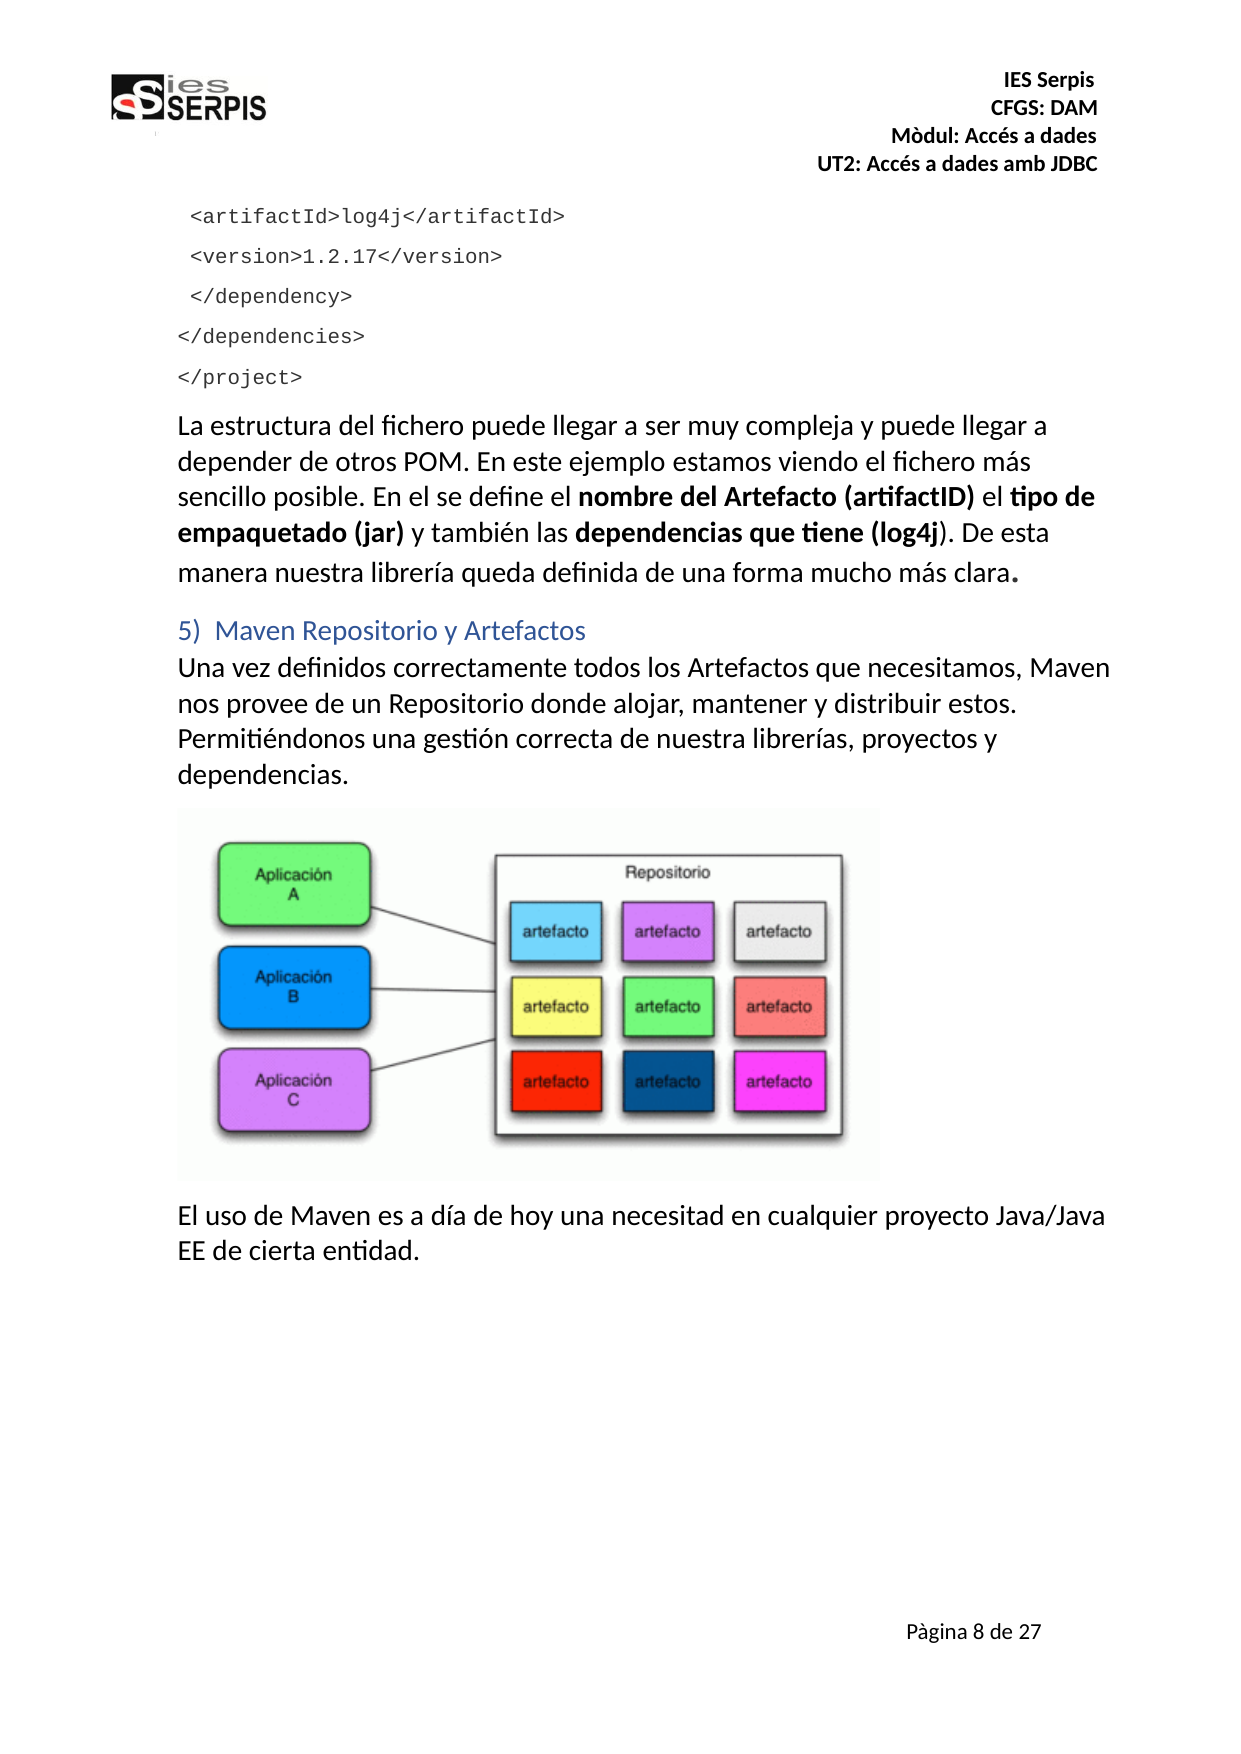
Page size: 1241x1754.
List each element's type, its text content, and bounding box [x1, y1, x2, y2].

text Una vez definidos correctamente todos los Artefactos que necesitamos, Maven nos provee de un Repositorio donde alojar, mantener y distribuir estos. Permitiéndonos una gestión correcta de nuestra librerías, proyectos y dependencias. [177, 649, 1122, 792]
text <artifactId>log4j</artifactId> [177, 206, 1122, 229]
text </dependency> [177, 286, 1122, 310]
text La estructura del fichero puede llegar a ser muy compleja y puede llegar a depender de otros POM. En este ejemplo estamos viendo el fichero más sencillo posible. En el se define el nombre del Artefacto (artifactID) el tipo de empaquetado (jar) y también las dependencias que tiene (log4j). De esta manera nuestra librería queda definida de una forma mucho más clara. [177, 407, 1122, 591]
picture [177, 808, 881, 1181]
text </dependencies> [177, 327, 1122, 350]
subtitle Maven Repositorio y Artefactos [177, 612, 1122, 647]
text </project> [177, 367, 1122, 391]
text El uso de Maven es a día de hoy una necesitad en cualquier proyecto Java/Java EE de cierta entidad. [177, 1197, 1122, 1268]
text <version>1.2.17</version> [177, 246, 1122, 269]
picture [105, 65, 279, 136]
